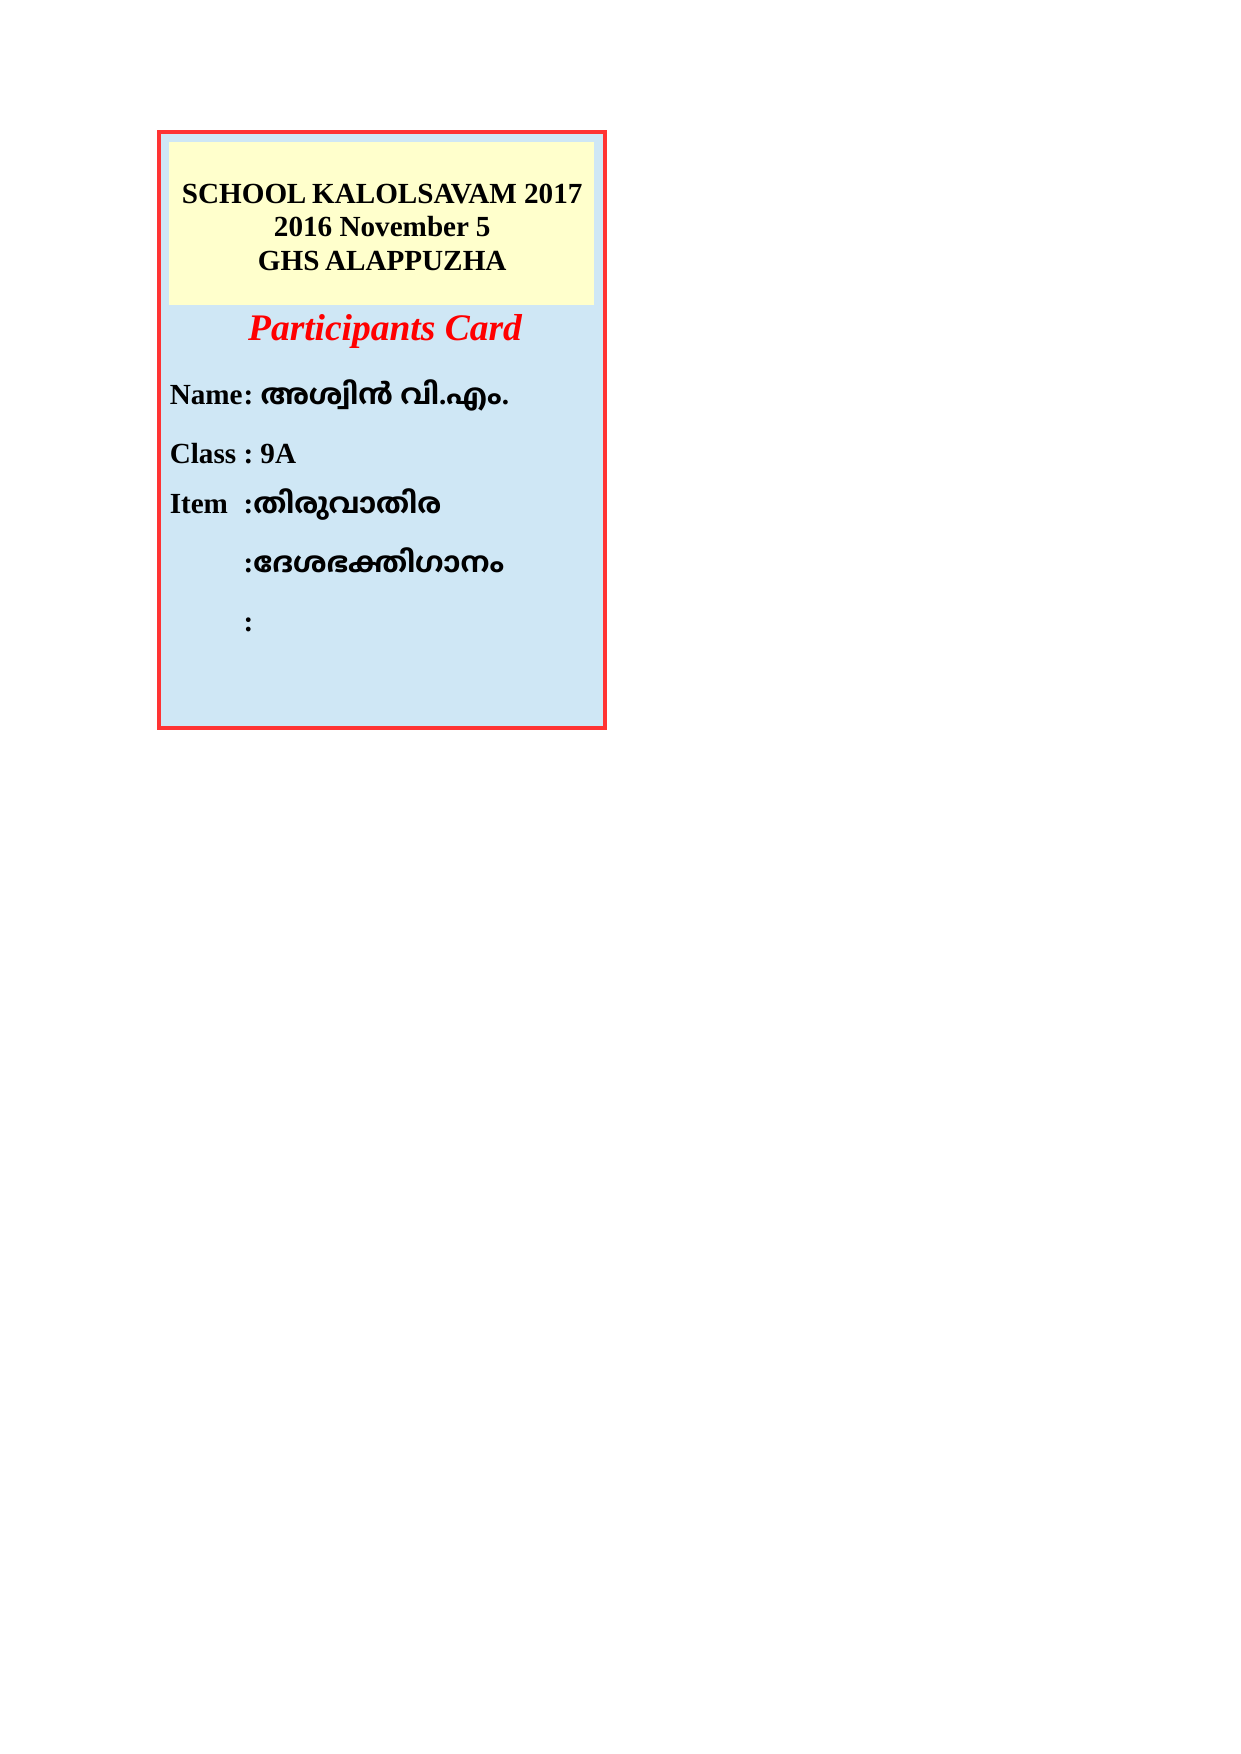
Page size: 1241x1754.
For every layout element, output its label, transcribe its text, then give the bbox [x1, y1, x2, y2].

text Class : 9A [169, 436, 594, 469]
text ­ [118, 118, 1122, 147]
text SCHOOL KALOLSAVAM 2017 [169, 176, 594, 209]
text Name : അശ്വിൻ വി.എം. [169, 377, 594, 416]
text GHS ALAPPUZHA [169, 243, 594, 277]
text : [169, 604, 594, 637]
text :ദേശഭക്തിഗാനം [169, 545, 594, 584]
text Participants Card [169, 305, 594, 348]
text 2016 November 5 [169, 209, 594, 243]
text Item :തിരുവാതിര [169, 486, 594, 526]
